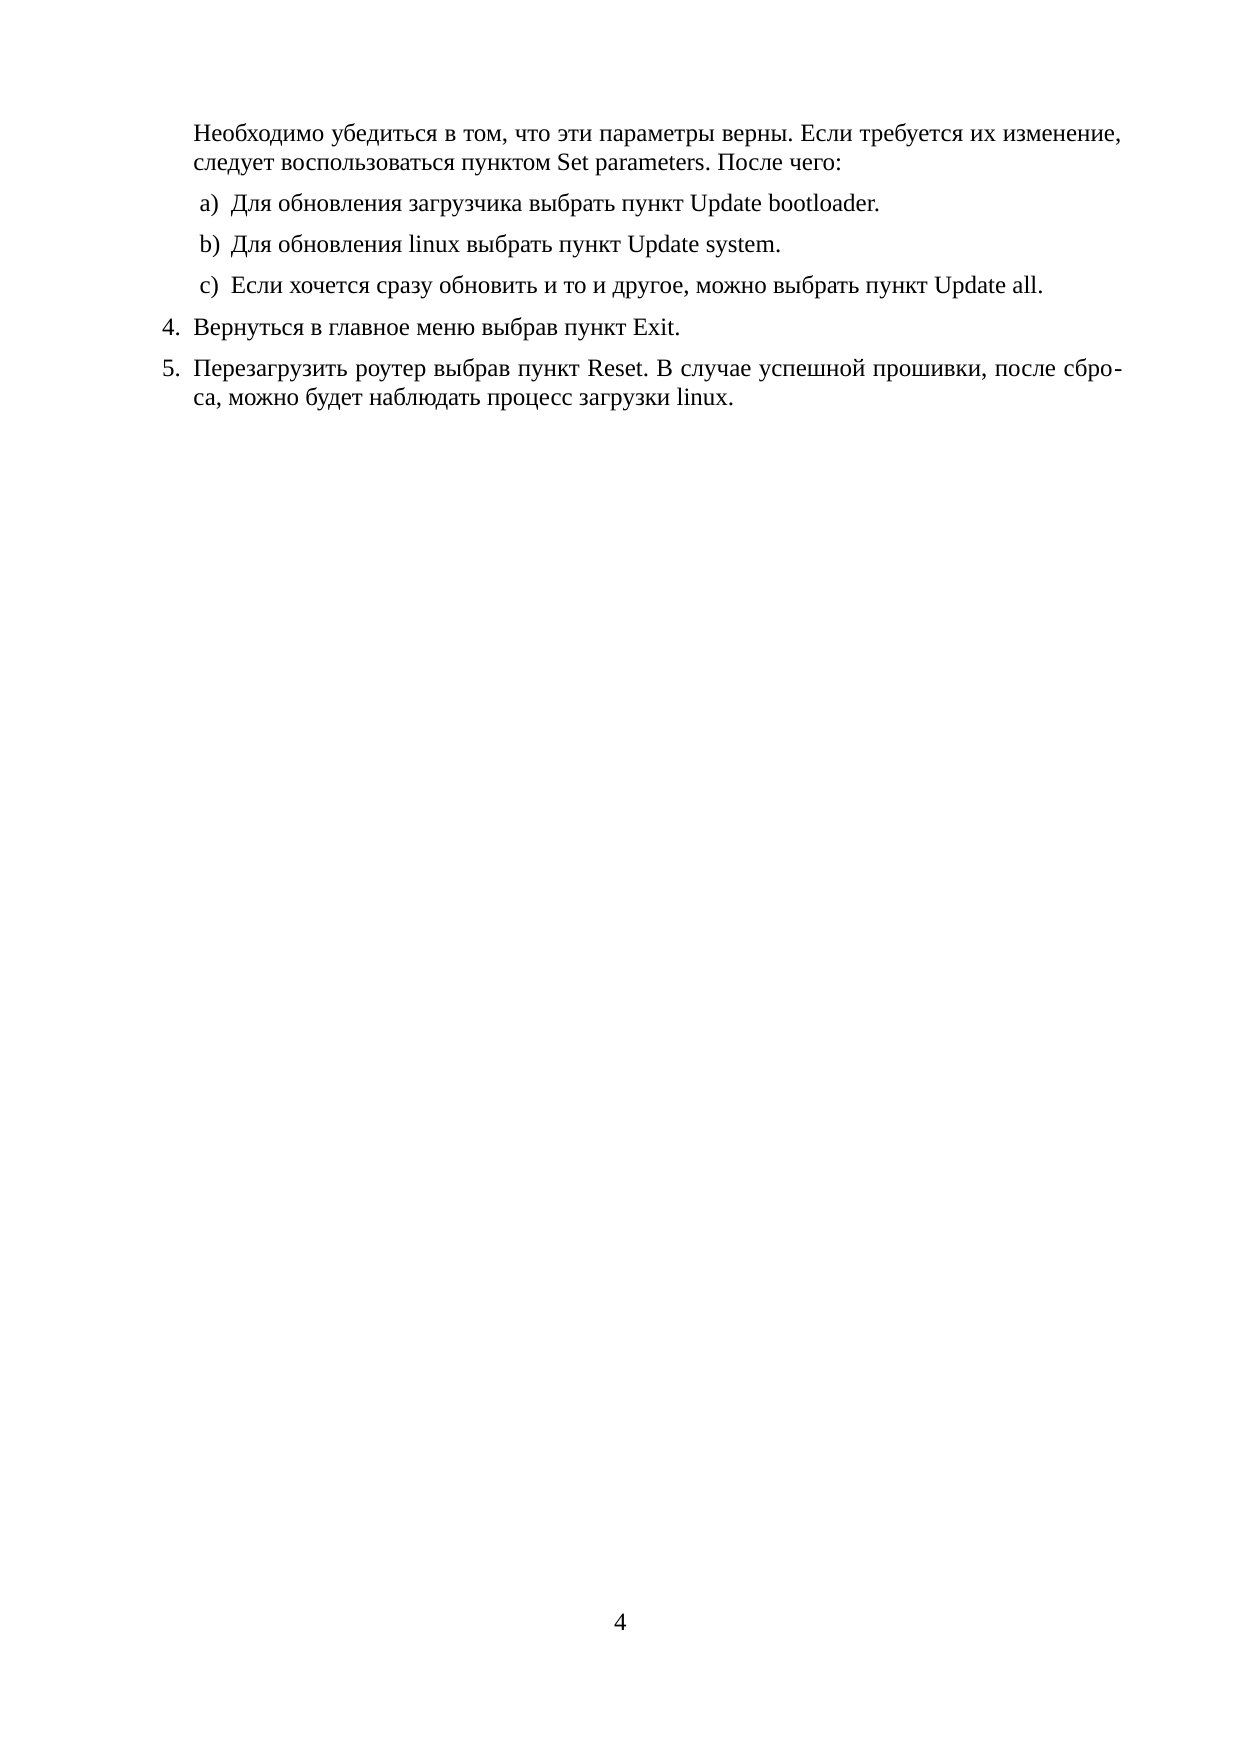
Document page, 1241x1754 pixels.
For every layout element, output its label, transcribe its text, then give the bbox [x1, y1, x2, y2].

list Необходимо убедиться в том, что эти параметры верны. Если требуется их изменение, следует воспользоваться пунктом Set parameters. После чего: [156, 118, 1122, 176]
list Перезагрузить роутер выбрав пункт Reset. В случае успешной прошивки, после сбро­са, можно будет наблюдать процесс загрузки linux. [156, 353, 1122, 411]
list Для обновления linux выбрать пункт Update system. [193, 229, 1122, 258]
list Вернуться в главное меню выбрав пункт Exit. [156, 312, 1122, 341]
list Для обновления загрузчика выбрать пункт Update bootloader. [193, 188, 1122, 217]
list Если хочется сразу обновить и то и другое, можно выбрать пункт Update all. [193, 271, 1122, 299]
